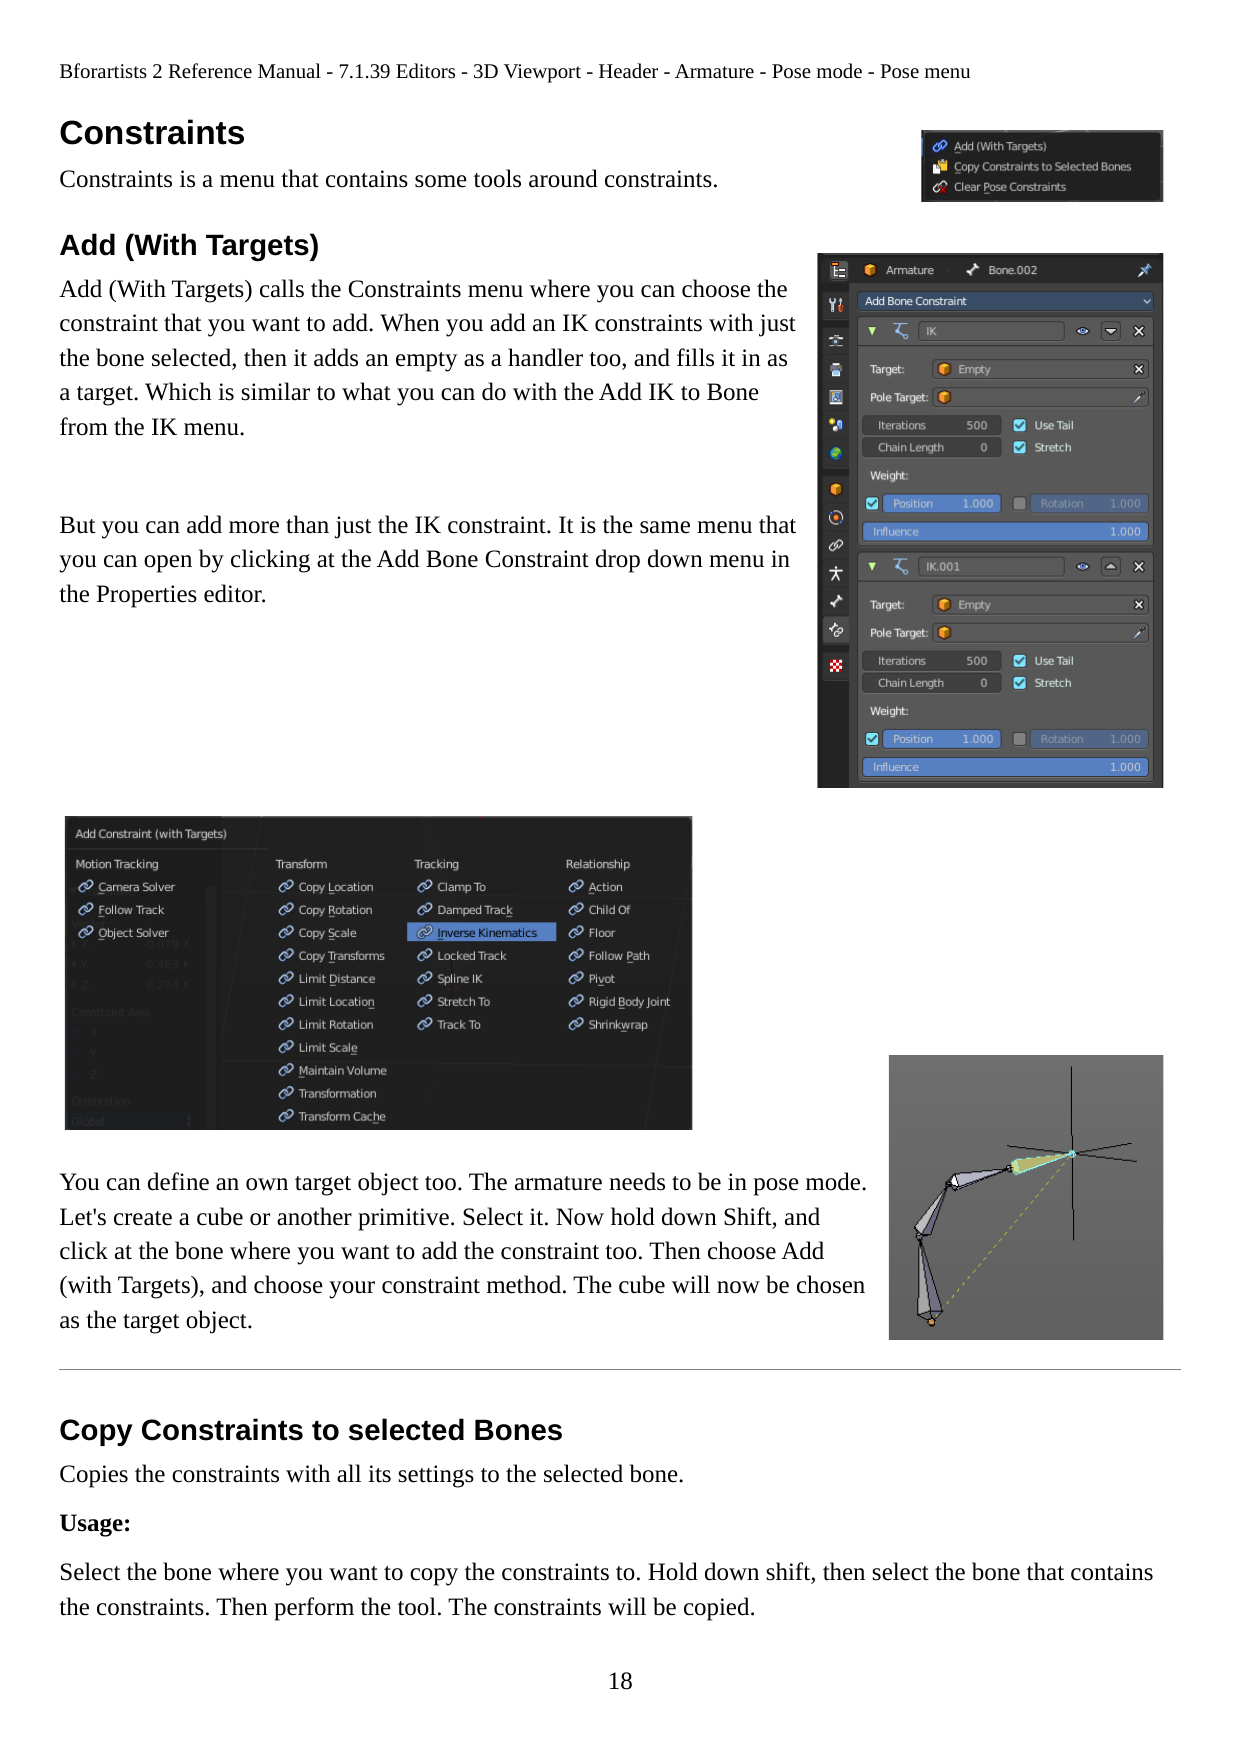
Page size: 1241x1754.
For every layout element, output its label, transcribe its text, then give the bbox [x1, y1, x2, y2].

subtitle Constraints [59, 113, 1181, 151]
text Add (With Targets) calls the Constraints menu where you can choose the constraint that you want to add. When you add an IK constraints with just the bone selected, then it adds an empty as a handler too, and fills it in as a target. Which is similar to what you can do with the Add IK to Bone from the IK menu. [59, 274, 817, 440]
picture [64, 816, 693, 1130]
picture [921, 130, 1164, 202]
text But you can add more than just the IK constraint. It is the same menu that you can open by clicking at the Add Bone Constraint drop down menu in the Properties editor. [59, 510, 817, 607]
subtitle Copy Constraints to selected Bones [59, 1413, 1181, 1447]
text You can define an own target object too. The armature needs to be in pose mode. Let's create a cube or another primitive. Select it. Now hold down Shift, and click at the bone where you want to add the constraint too. Then choose Add (with Targets), and choose your constraint method. The cube will now be chosen as the target object. [59, 1167, 888, 1334]
text Usage: [59, 1508, 1181, 1537]
picture [817, 253, 1164, 788]
subtitle Add (With Targets) [59, 227, 1181, 261]
text Constraints is a menu that contains some tools around constraints. [59, 164, 921, 192]
text Select the bone where you want to copy the constraints to. Hold down shift, then select the bone that contains the constraints. Then perform the tool. The constraints will be copied. [59, 1557, 1181, 1620]
text Copies the constraints with all its settings to the selected bone. [59, 1459, 1181, 1488]
picture [888, 1055, 1164, 1340]
